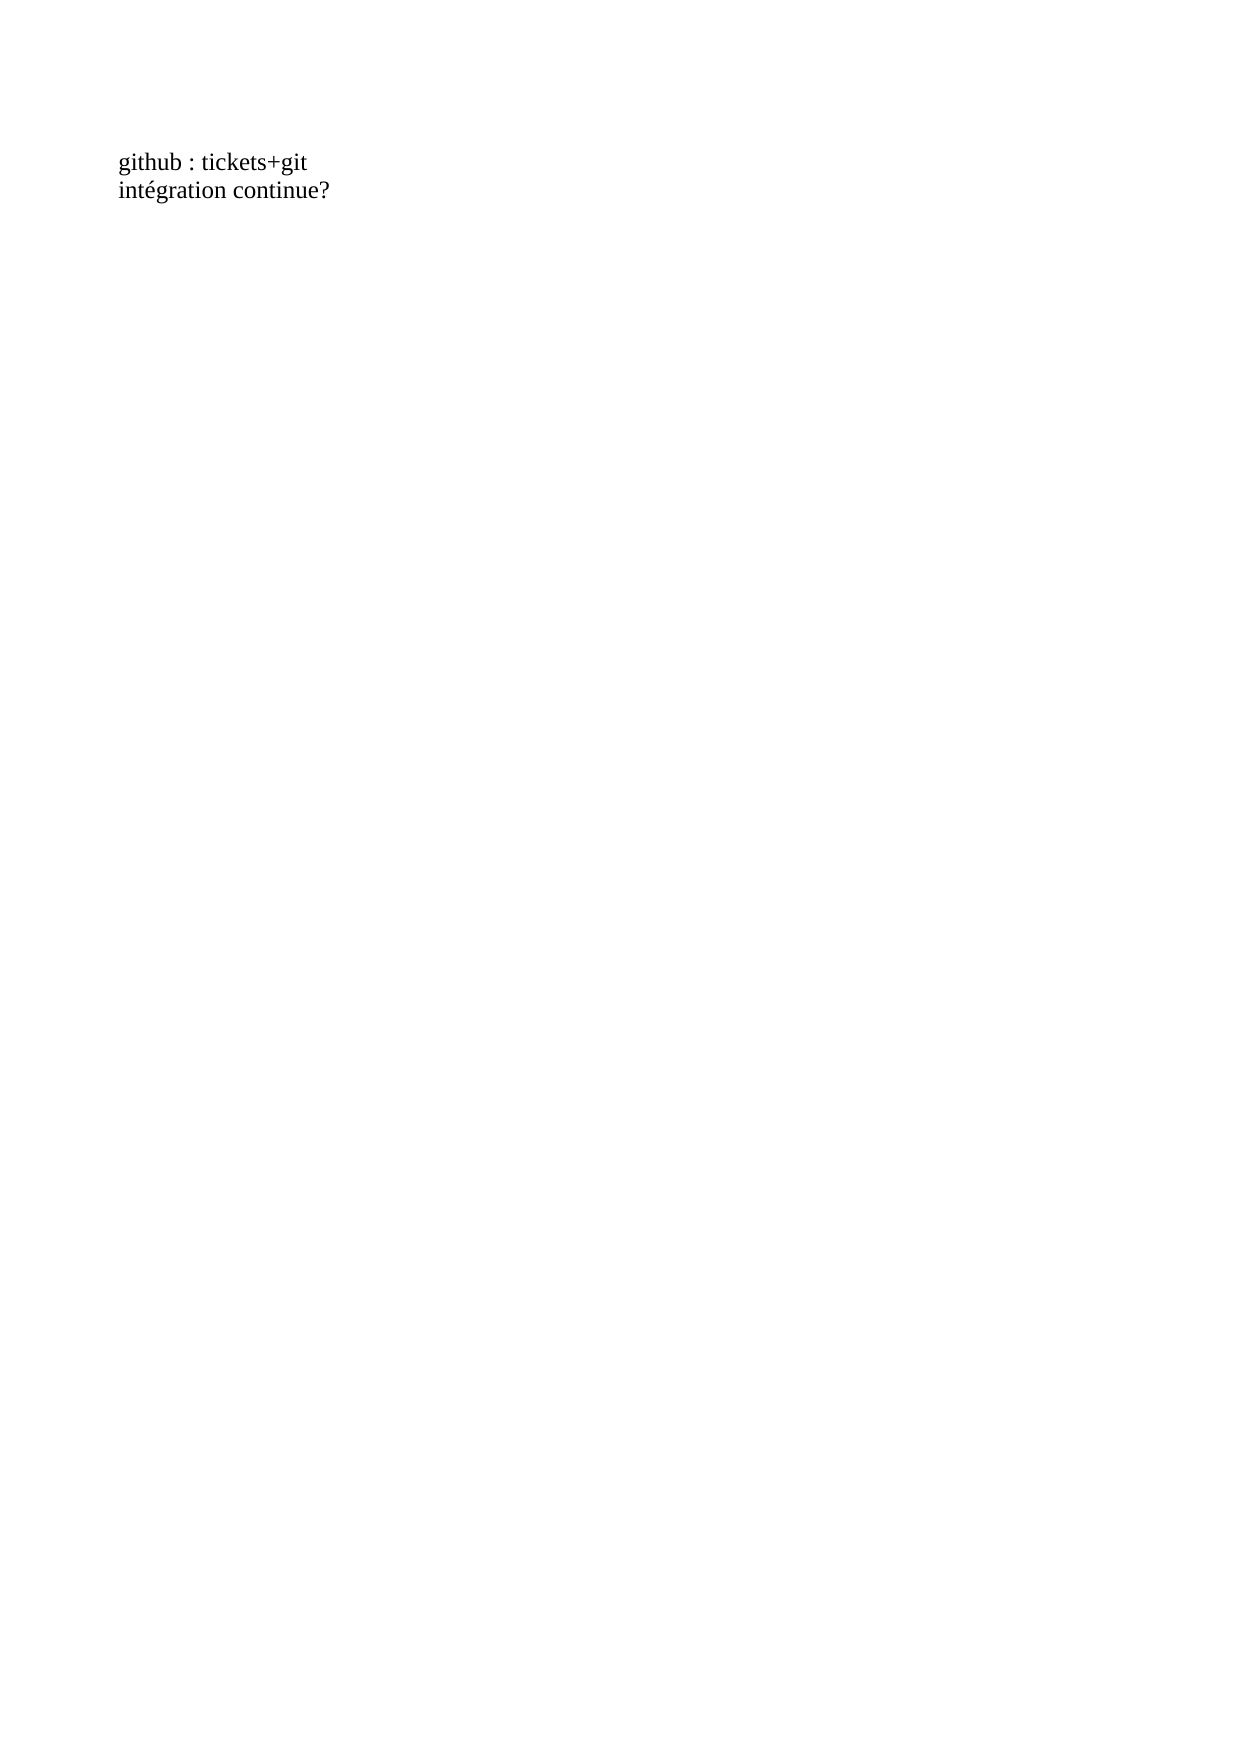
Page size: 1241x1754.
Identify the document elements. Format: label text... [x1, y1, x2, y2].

text github : tickets+git [118, 147, 1122, 176]
text intégration continue? [118, 176, 1122, 204]
